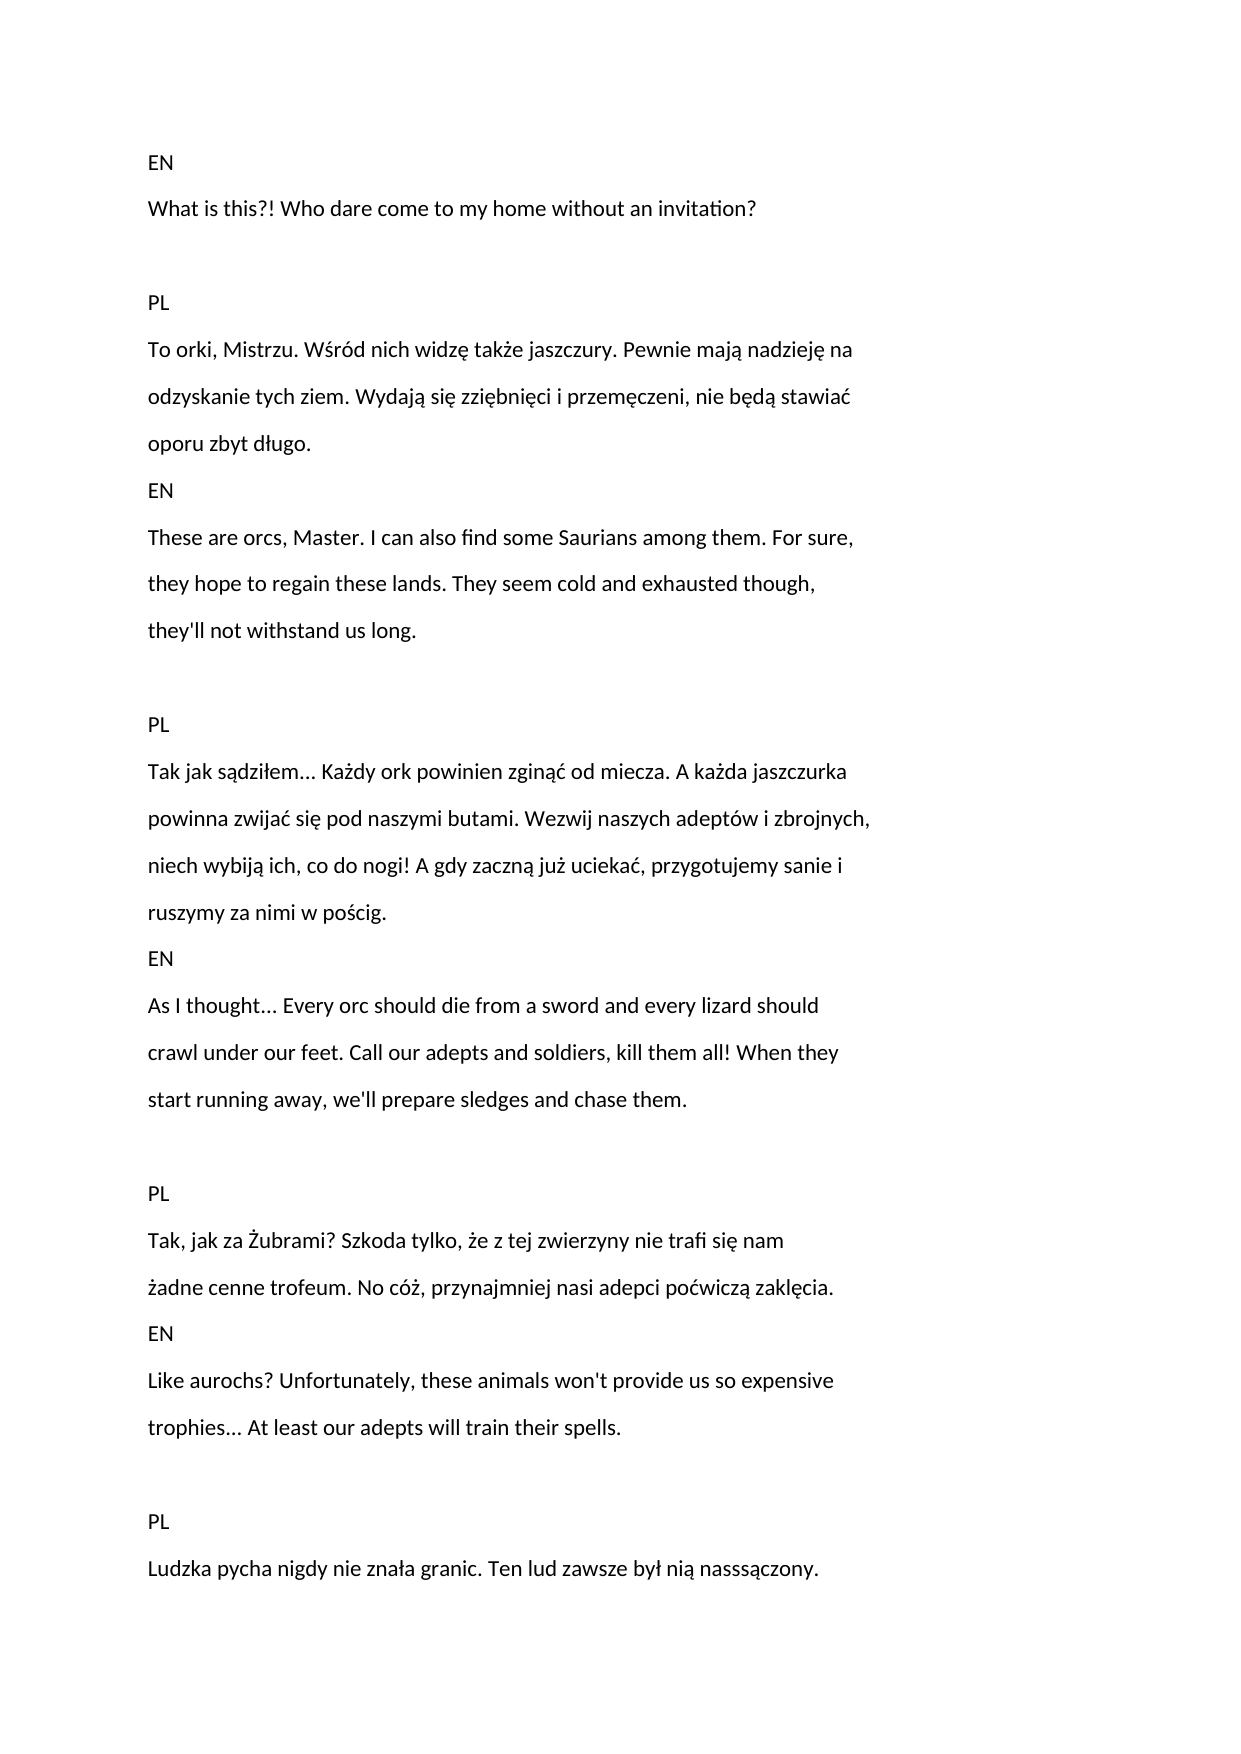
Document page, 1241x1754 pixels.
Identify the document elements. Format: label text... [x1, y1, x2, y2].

text PL [148, 710, 1093, 738]
text Tak, jak za Żubrami? Szkoda tylko, że z tej zwierzyny nie trafi się nam [148, 1226, 1093, 1254]
text PL [148, 1507, 1093, 1535]
text trophies... At least our adepts will train their spells. [148, 1413, 1093, 1441]
text EN [148, 1319, 1093, 1347]
text they hope to regain these lands. They seem cold and exhausted though, [148, 569, 1093, 597]
text As I thought... Every orc should die from a sword and every lizard should [148, 991, 1093, 1019]
text powinna zwijać się pod naszymi butami. Wezwij naszych adeptów i zbrojnych, [148, 804, 1093, 832]
text żadne cenne trofeum. No cóż, przynajmniej nasi adepci poćwiczą zaklęcia. [148, 1273, 1093, 1301]
text To orki, Mistrzu. Wśród nich widzę także jaszczury. Pewnie mają nadzieję na [148, 335, 1093, 363]
text PL [148, 1179, 1093, 1207]
text crawl under our feet. Call our adepts and soldiers, kill them all! When they [148, 1038, 1093, 1066]
text oporu zbyt długo. [148, 429, 1093, 457]
text These are orcs, Master. I can also find some Saurians among them. For sure, [148, 523, 1093, 551]
text odzyskanie tych ziem. Wydają się zziębnięci i przemęczeni, nie będą stawiać [148, 382, 1093, 410]
text Like aurochs? Unfortunately, these animals won't provide us so expensive [148, 1366, 1093, 1394]
text Tak jak sądziłem... Każdy ork powinien zginąć od miecza. A każda jaszczurka [148, 757, 1093, 785]
text Ludzka pycha nigdy nie znała granic. Ten lud zawsze był nią nasssączony. [148, 1554, 1093, 1582]
text they'll not withstand us long. [148, 616, 1093, 644]
text start running away, we'll prepare sledges and chase them. [148, 1085, 1093, 1113]
text niech wybiją ich, co do nogi! A gdy zaczną już uciekać, przygotujemy sanie i [148, 851, 1093, 879]
text What is this?! Who dare come to my home without an invitation? [148, 194, 1093, 222]
text ruszymy za nimi w pościg. [148, 898, 1093, 926]
text EN [148, 148, 1093, 176]
text EN [148, 476, 1093, 504]
text PL [148, 288, 1093, 316]
text EN [148, 944, 1093, 972]
